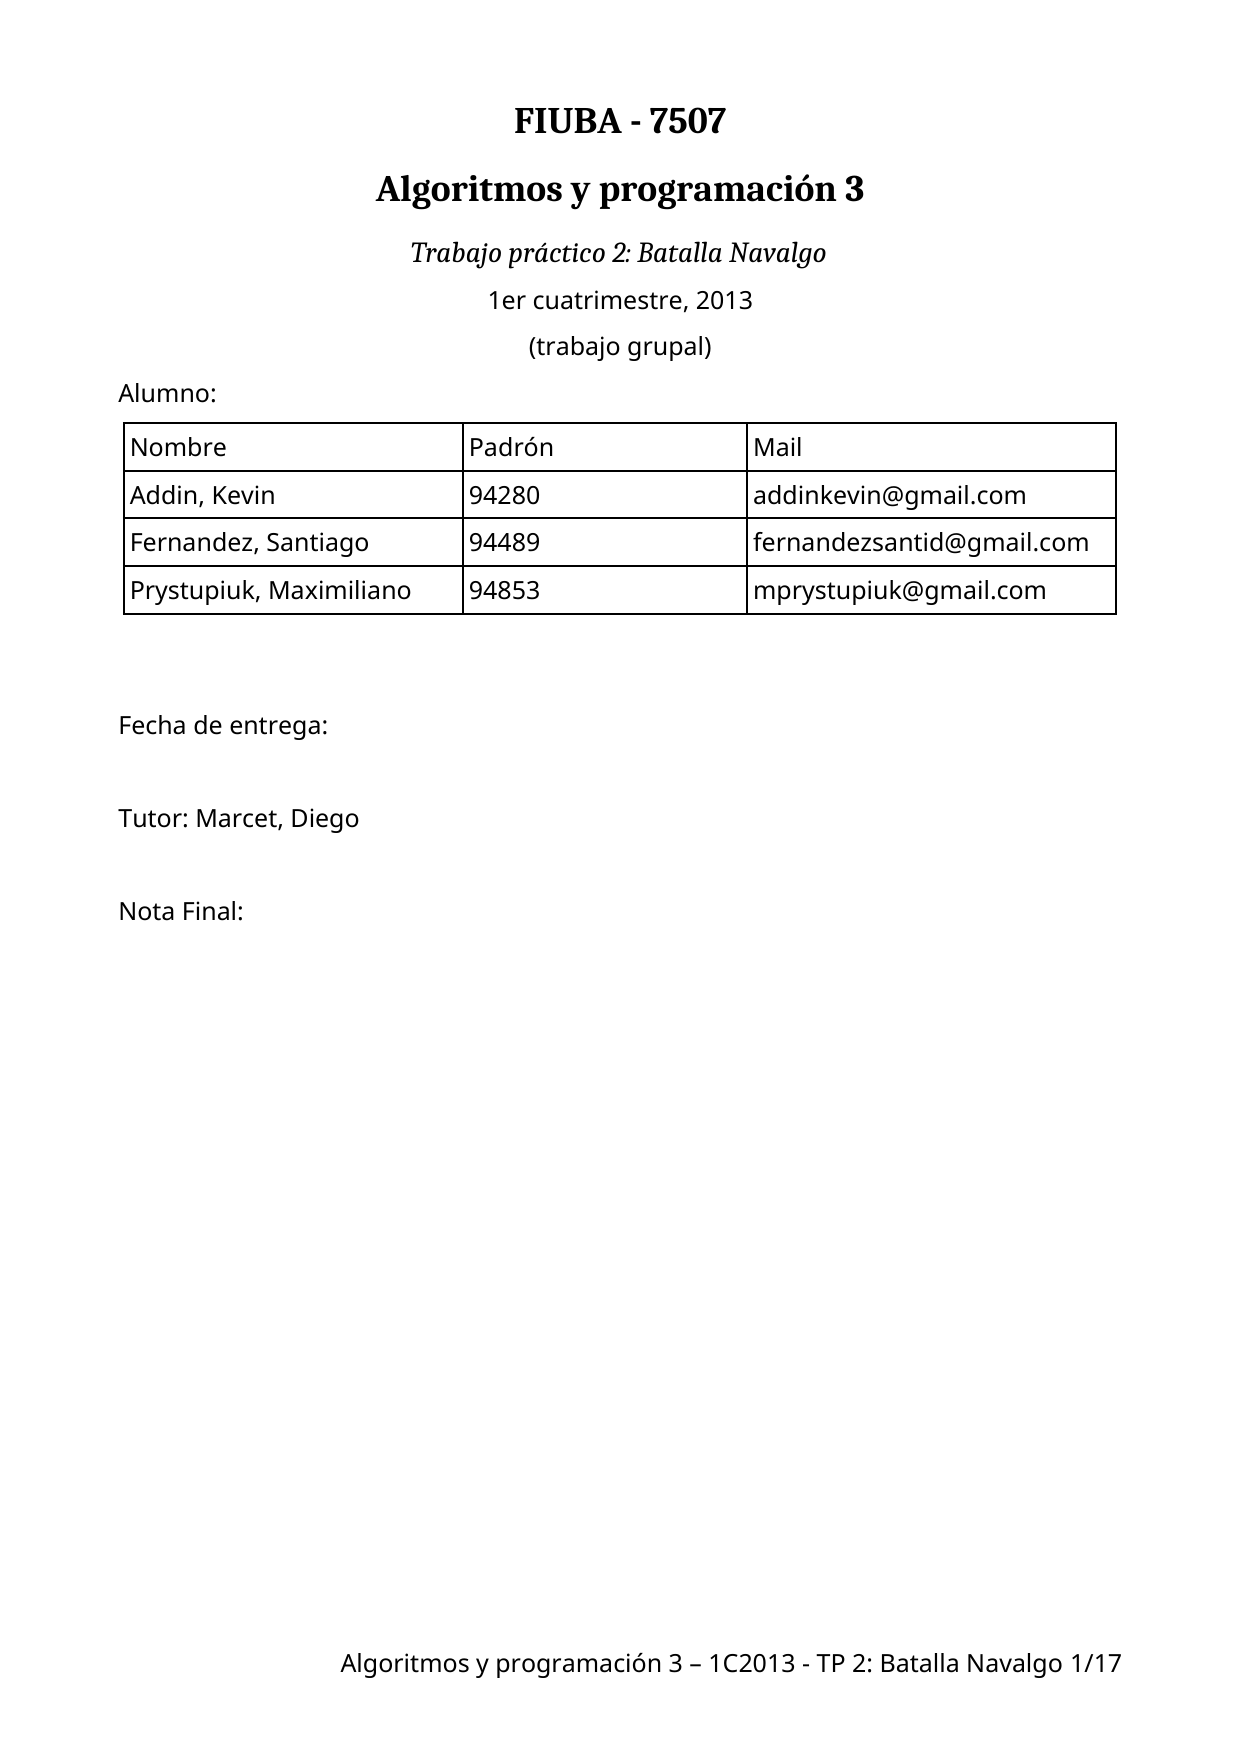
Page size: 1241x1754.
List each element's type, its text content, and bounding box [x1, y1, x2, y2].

text FIUBA - 7507 [118, 100, 1122, 143]
text Algoritmos y programación 3 [118, 168, 1122, 211]
table_cell 94489 [464, 519, 746, 565]
text Nota Final: [118, 894, 1122, 928]
table_cell 94280 [464, 472, 746, 517]
table_cell mprystupiuk@gmail.com [748, 567, 1115, 612]
table_cell Addin, Kevin [125, 472, 462, 517]
table_cell Fernandez, Santiago [125, 519, 462, 565]
table_cell 94853 [464, 567, 746, 612]
table_header Nombre [125, 424, 462, 469]
table_cell fernandezsantid@gmail.com [748, 519, 1115, 565]
table_cell addinkevin@gmail.com [748, 472, 1115, 517]
text Trabajo práctico 2: Batalla Navalgo [118, 236, 1122, 270]
text 1er cuatrimestre, 2013 [118, 282, 1122, 316]
text Fecha de entrega: [118, 708, 1122, 742]
text (trabajo grupal) [118, 329, 1122, 363]
table_header Mail [748, 424, 1115, 469]
text Alumno: [118, 375, 1122, 409]
table_cell Prystupiuk, Maximiliano [125, 567, 462, 612]
text Tutor: Marcet, Diego [118, 801, 1122, 835]
table_header Padrón [464, 424, 746, 469]
